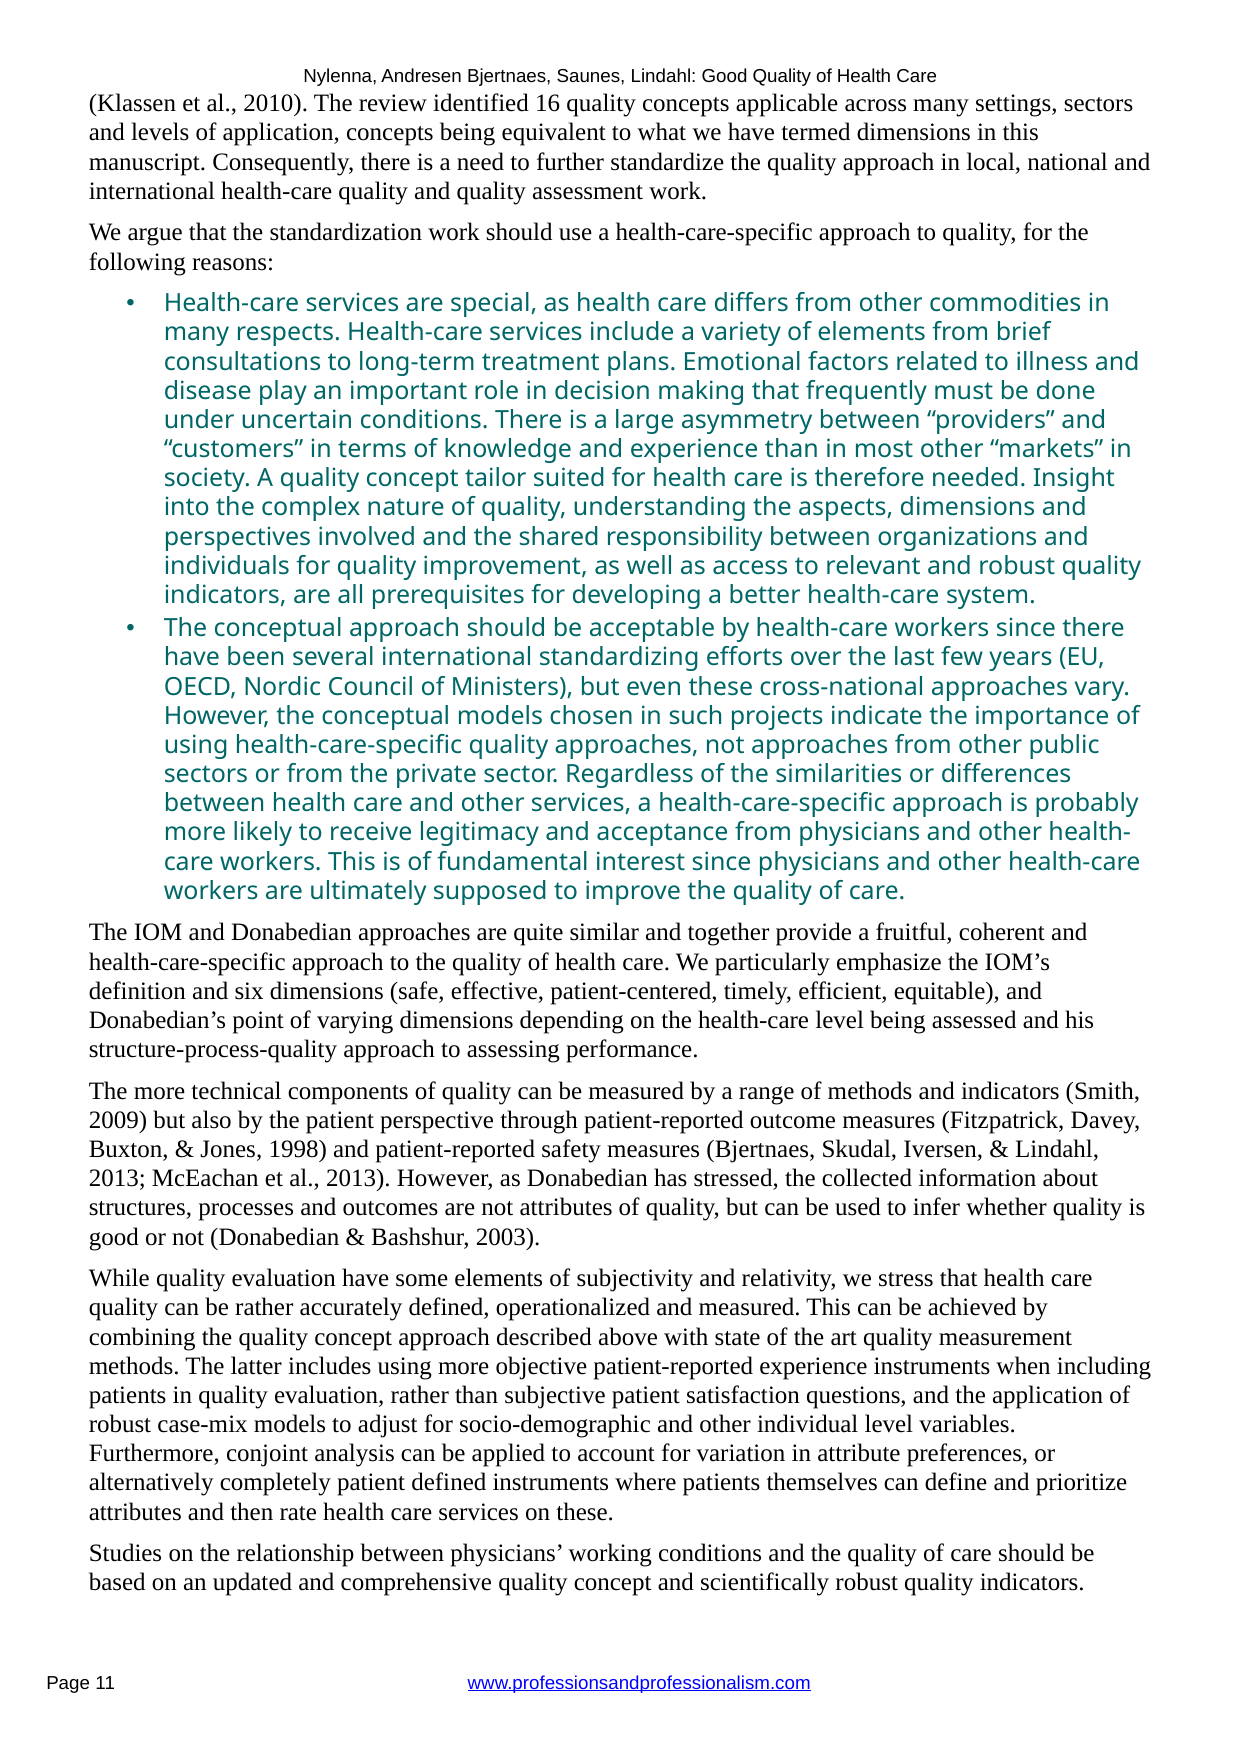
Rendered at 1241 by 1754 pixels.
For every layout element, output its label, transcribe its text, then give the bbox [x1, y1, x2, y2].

list Health-care services are special, as health care differs from other commodities in many respects. Health-care services include a variety of elements from brief consultations to long-term treatment plans. Emotional factors related to illness and disease play an important role in decision making that frequently must be done under uncertain conditions. There is a large asymmetry between “providers” and “customers” in terms of knowledge and experience than in most other “markets” in society. A quality concept tailor suited for health care is therefore needed. Insight into the complex nature of quality, understanding the aspects, dimensions and perspectives involved and the shared responsibility between organizations and individuals for quality improvement, as well as access to relevant and robust quality indicators, are all prerequisites for developing a better health-care system. [126, 288, 1152, 609]
text The more technical components of quality can be measured by a range of methods and indicators (Smith, 2009) but also by the patient perspective through patient-reported outcome measures (Fitzpatrick, Davey, Buxton, & Jones, 1998) and patient-reported safety measures (Bjertnaes, Skudal, Iversen, & Lindahl, 2013; McEachan et al., 2013). However, as Donabedian has stressed, the collected information about structures, processes and outcomes are not attributes of quality, but can be used to infer whether quality is good or not (Donabedian & Bashshur, 2003). [88, 1076, 1152, 1251]
text The IOM and Donabedian approaches are quite similar and together provide a fruitful, coherent and health-care-specific approach to the quality of health care. We particularly emphasize the IOM’s definition and six dimensions (safe, effective, patient-centered, timely, efficient, equitable), and Donabedian’s point of varying dimensions depending on the health-care level being assessed and his structure-process-quality approach to assessing performance. [88, 917, 1152, 1063]
list The conceptual approach should be acceptable by health-care workers since there have been several international standardizing efforts over the last few years (EU, OECD, Nordic Council of Ministers), but even these cross-national approaches vary. However, the conceptual models chosen in such projects indicate the importance of using health-care-specific quality approaches, not approaches from other public sectors or from the private sector. Regardless of the similarities or differences between health care and other services, a health-care-specific approach is probably more likely to receive legitimacy and acceptance from physicians and other health-care workers. This is of fundamental interest since physicians and other health-care workers are ultimately supposed to improve the quality of care. [126, 613, 1152, 905]
text While quality evaluation have some elements of subjectivity and relativity, we stress that health care quality can be rather accurately defined, operationalized and measured. This can be achieved by combining the quality concept approach described above with state of the art quality measurement methods. The latter includes using more objective patient-reported experience instruments when including patients in quality evaluation, rather than subjective patient satisfaction questions, and the application of robust case-mix models to adjust for socio-demographic and other individual level variables. Furthermore, conjoint analysis can be applied to account for variation in attribute preferences, or alternatively completely patient defined instruments where patients themselves can define and prioritize attributes and then rate health care services on these. [88, 1263, 1152, 1526]
text We argue that the standardization work should use a health-care-specific approach to quality, for the following reasons: [88, 217, 1152, 276]
text Studies on the relationship between physicians’ working conditions and the quality of care should be based on an updated and comprehensive quality concept and scientifically robust quality indicators. [88, 1538, 1152, 1597]
text (Klassen et al., 2010). The review identified 16 quality concepts applicable across many settings, sectors and levels of application, concepts being equivalent to what we have termed dimensions in this manuscript. Consequently, there is a need to further standardize the quality approach in local, national and international health-care quality and quality assessment work. [88, 88, 1152, 205]
